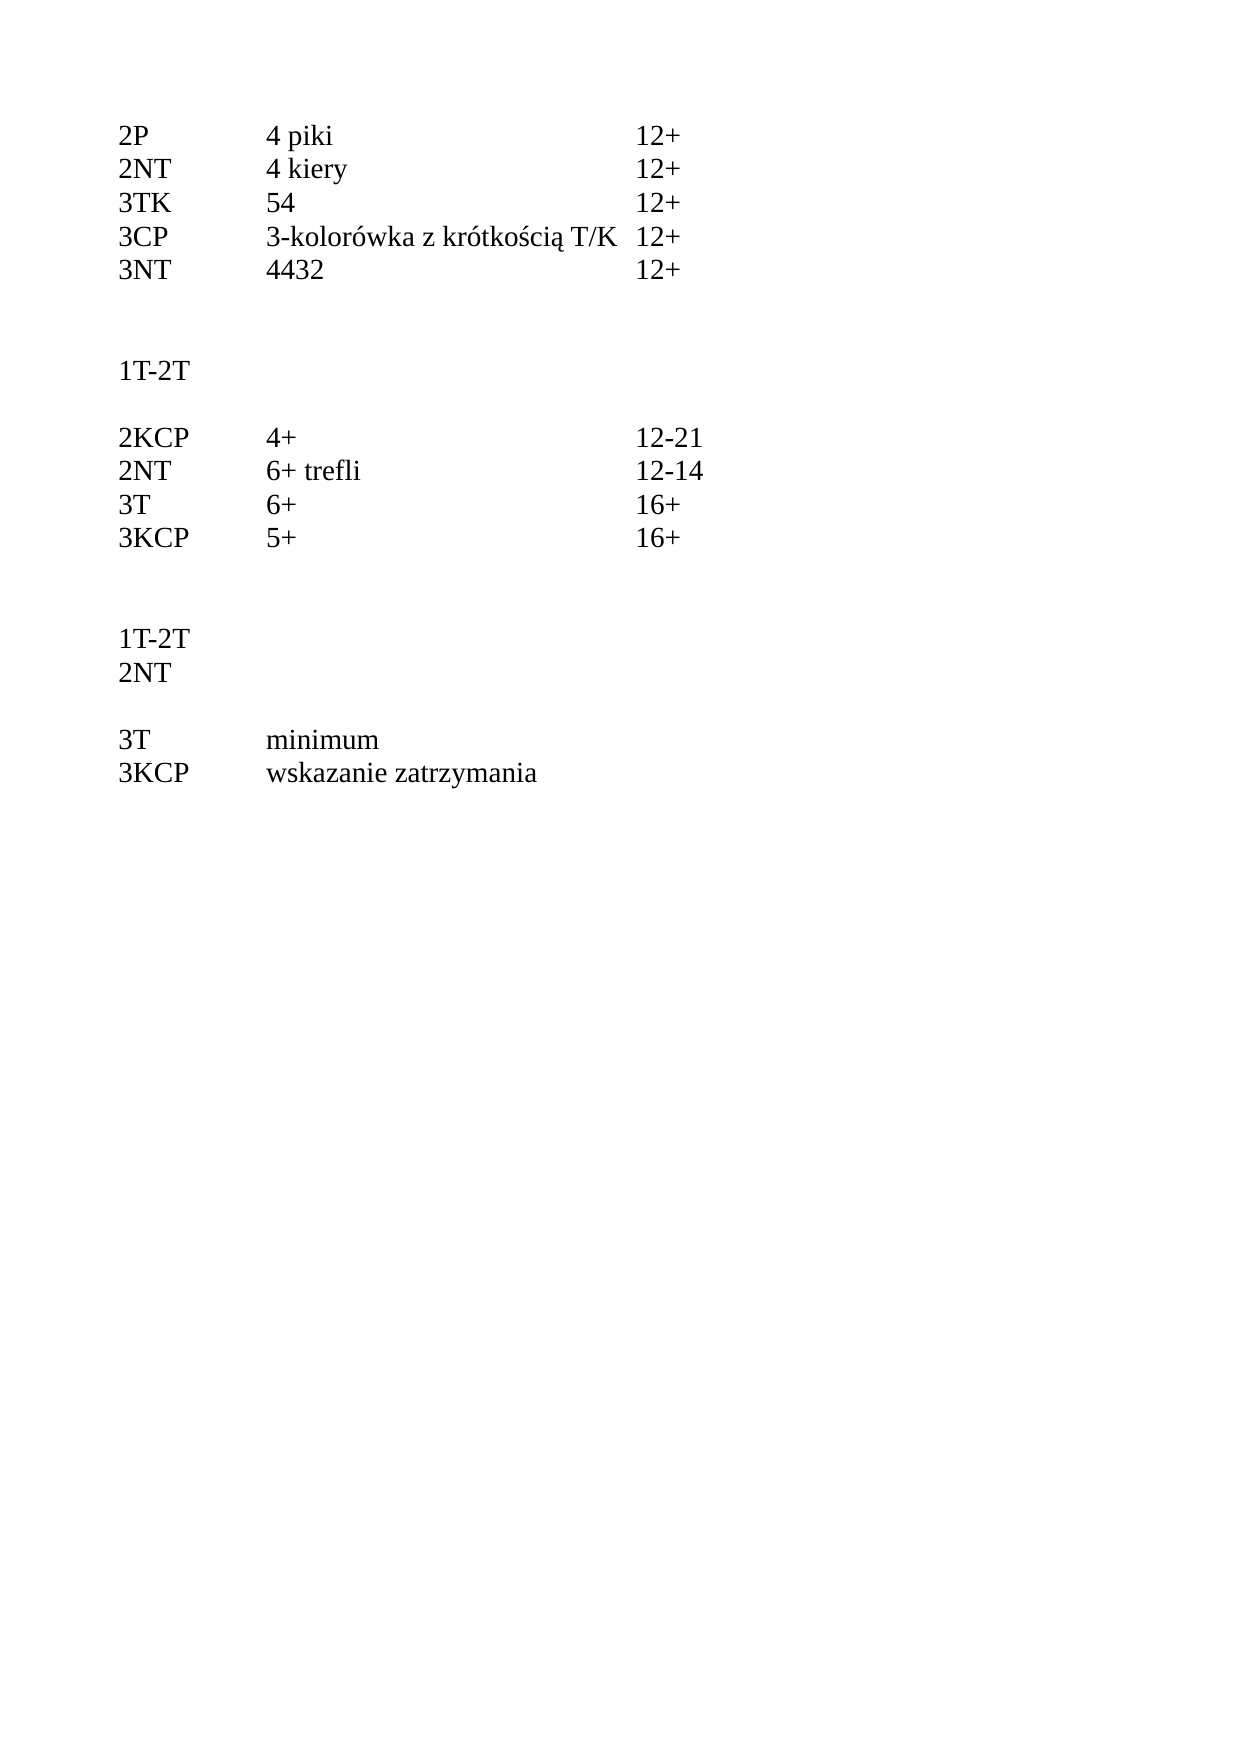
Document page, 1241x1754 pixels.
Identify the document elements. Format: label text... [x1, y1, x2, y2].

text 2KCP 4+ 12-21 [118, 420, 1122, 453]
text 3KCP wskazanie zatrzymania [118, 755, 1122, 789]
text 2NT 4 kiery 12+ [118, 152, 1122, 185]
text 3KCP 5+ 16+ [118, 521, 1122, 554]
text 3TK 54 12+ [118, 185, 1122, 219]
text 2NT 6+ trefli 12-14 [118, 453, 1122, 487]
text 3CP 3-kolorówka z krótkością T/K 12+ [118, 219, 1122, 252]
text 2P 4 piki 12+ [118, 118, 1122, 152]
text 1T-2T [118, 621, 1122, 655]
text 3T 6+ 16+ [118, 487, 1122, 521]
text 1T-2T [118, 353, 1122, 386]
text 2NT [118, 655, 1122, 688]
text 3T minimum [118, 722, 1122, 755]
text 3NT 4432 12+ [118, 252, 1122, 286]
